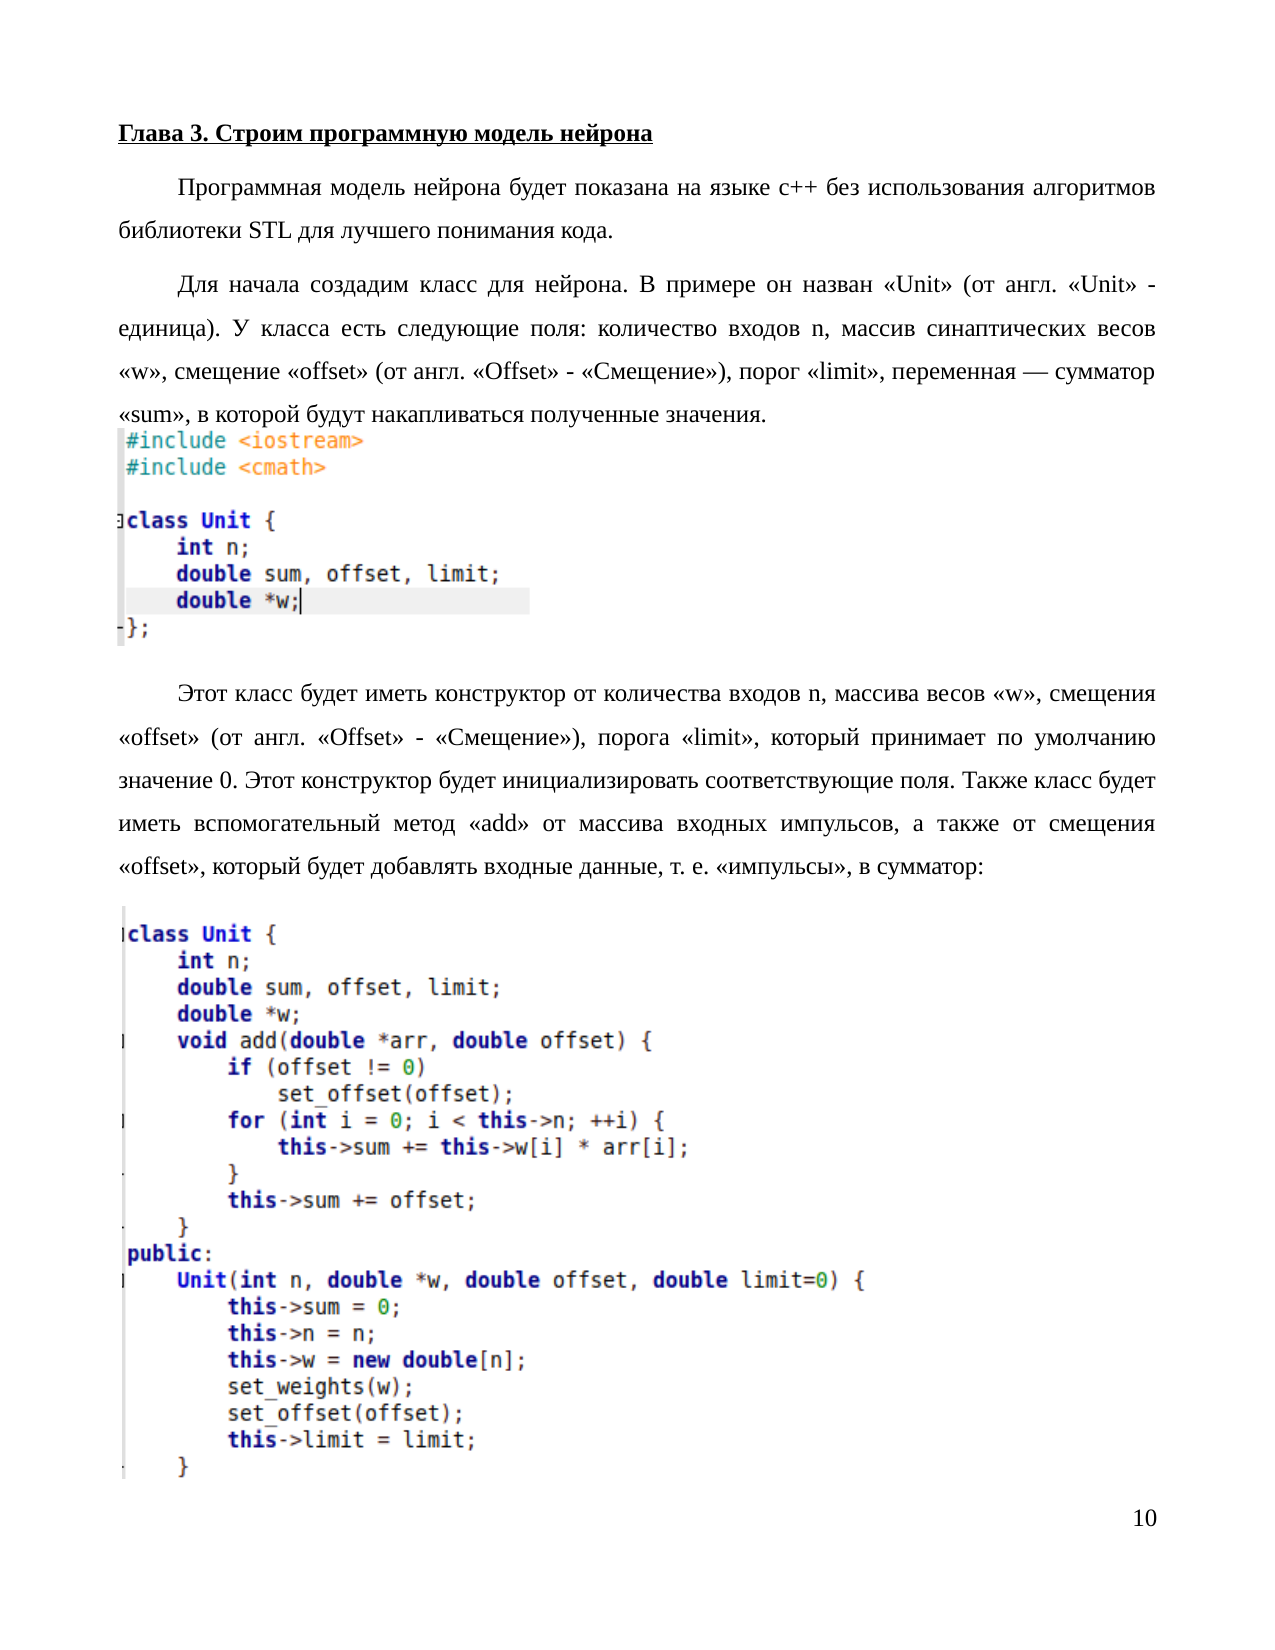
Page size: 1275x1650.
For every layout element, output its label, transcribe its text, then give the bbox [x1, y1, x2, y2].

text Этот класс будет иметь конструктор от количества входов n, массива весов «w», смещения «offset» (от англ. «Offset» - «Смещение»), порога «limit», который принимает по умолчанию значение 0. Этот конструктор будет инициализировать соответствующие поля. Также класс будет иметь вспомогательный метод «add» от массива входных импульсов, а также от смещения «offset», который будет добавлять входные данные, т. е. «импульсы», в сумматор: [118, 678, 1157, 880]
picture [117, 428, 530, 646]
text Глава 3. Строим программную модель нейрона [118, 118, 1157, 147]
text Программная модель нейрона будет показана на языке c++ без использования алгоритмов библиотеки STL для лучшего понимания кода. [118, 172, 1157, 244]
text Для начала создадим класс для нейрона. В примере он назван «Unit» (от англ. «Unit» - единица). У класса есть следующие поля: количество входов n, массив синаптических весов «w», смещение «offset» (от англ. «Offset» - «Смещение»), порог «limit», переменная — сумматор «sum», в которой будут накапливаться полученные значения. [118, 269, 1157, 428]
picture [122, 906, 894, 1479]
